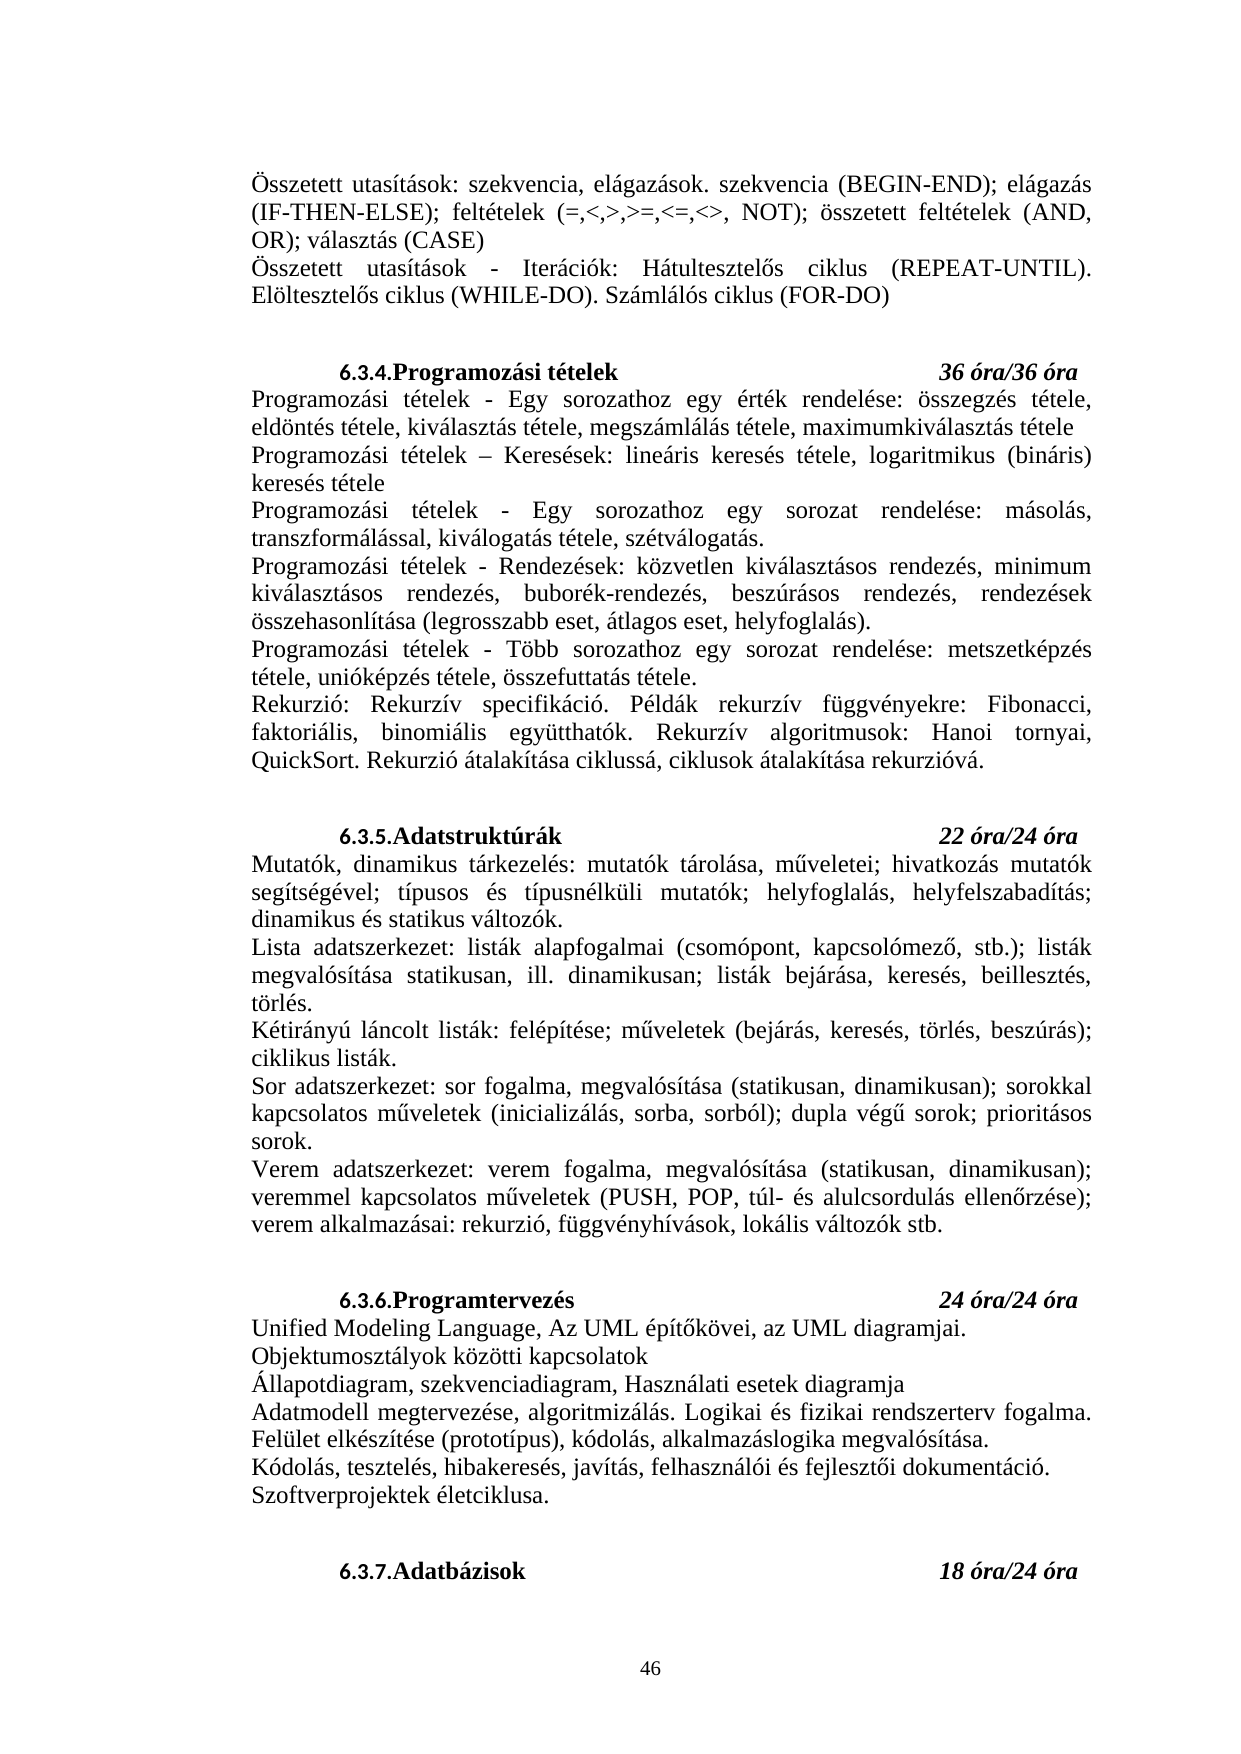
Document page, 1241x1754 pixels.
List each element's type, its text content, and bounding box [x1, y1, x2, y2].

text Unified Modeling Language, Az UML építőkövei, az UML diagramjai. [251, 1314, 1093, 1342]
text Adatmodell megtervezése, algoritmizálás. Logikai és fizikai rendszerterv fogalma. Felület elkészítése (prototípus), kódolás, alkalmazáslogika megvalósítása. [251, 1398, 1093, 1453]
text Programozási tételek - Egy sorozathoz egy sorozat rendelése: másolás, transzformálással, kiválogatás tétele, szétválogatás. [251, 496, 1093, 552]
text Kétirányú láncolt listák: felépítése; műveletek (bejárás, keresés, törlés, beszúrás); ciklikus listák. [251, 1016, 1093, 1072]
text Kódolás, tesztelés, hibakeresés, javítás, felhasználói és fejlesztői dokumentáció. [251, 1453, 1093, 1481]
list Programozási tételek 36 óra/36 óra [133, 358, 1093, 386]
list Programtervezés 24 óra/24 óra [133, 1287, 1093, 1314]
text Összetett utasítások: szekvencia, elágazások. szekvencia (BEGIN-END); elágazás (IF-THEN-ELSE); feltételek (=,<,>,>=,<=,<>, NOT); összetett feltételek (AND, OR); választás (CASE) [251, 171, 1093, 254]
text Objektumosztályok közötti kapcsolatok [251, 1342, 1093, 1370]
text Összetett utasítások - Iterációk: Hátultesztelős ciklus (REPEAT-UNTIL). Elöltesztelős ciklus (WHILE-DO). Számlálós ciklus (FOR-DO) [251, 254, 1093, 309]
text Verem adatszerkezet: verem fogalma, megvalósítása (statikusan, dinamikusan); veremmel kapcsolatos műveletek (PUSH, POP, túl- és alulcsordulás ellenőrzése); verem alkalmazásai: rekurzió, függvényhívások, lokális változók stb. [251, 1155, 1093, 1238]
text Mutatók, dinamikus tárkezelés: mutatók tárolása, műveletei; hivatkozás mutatók segítségével; típusos és típusnélküli mutatók; helyfoglalás, helyfelszabadítás; dinamikus és statikus változók. [251, 850, 1093, 933]
text Programozási tételek – Keresések: lineáris keresés tétele, logaritmikus (bináris) keresés tétele [251, 441, 1093, 496]
text Programozási tételek - Egy sorozathoz egy érték rendelése: összegzés tétele, eldöntés tétele, kiválasztás tétele, megszámlálás tétele, maximumkiválasztás tétele [251, 386, 1093, 441]
text Sor adatszerkezet: sor fogalma, megvalósítása (statikusan, dinamikusan); sorokkal kapcsolatos műveletek (inicializálás, sorba, sorból); dupla végű sorok; prioritásos sorok. [251, 1072, 1093, 1155]
text Állapotdiagram, szekvenciadiagram, Használati esetek diagramja [251, 1370, 1093, 1398]
text Programozási tételek - Több sorozathoz egy sorozat rendelése: metszetképzés tétele, unióképzés tétele, összefuttatás tétele. [251, 635, 1093, 690]
list Adatbázisok 18 óra/24 óra [133, 1557, 1093, 1585]
list Adatstruktúrák 22 óra/24 óra [133, 822, 1093, 850]
text Szoftverprojektek életciklusa. [251, 1481, 1093, 1508]
text Lista adatszerkezet: listák alapfogalmai (csomópont, kapcsolómező, stb.); listák megvalósítása statikusan, ill. dinamikusan; listák bejárása, keresés, beillesztés, törlés. [251, 933, 1093, 1016]
text Rekurzió: Rekurzív specifikáció. Példák rekurzív függvényekre: Fibonacci, faktoriális, binomiális együtthatók. Rekurzív algoritmusok: Hanoi tornyai, QuickSort. Rekurzió átalakítása ciklussá, ciklusok átalakítása rekurzióvá. [251, 690, 1093, 773]
text Programozási tételek - Rendezések: közvetlen kiválasztásos rendezés, minimum kiválasztásos rendezés, buborék-rendezés, beszúrásos rendezés, rendezések összehasonlítása (legrosszabb eset, átlagos eset, helyfoglalás). [251, 552, 1093, 635]
